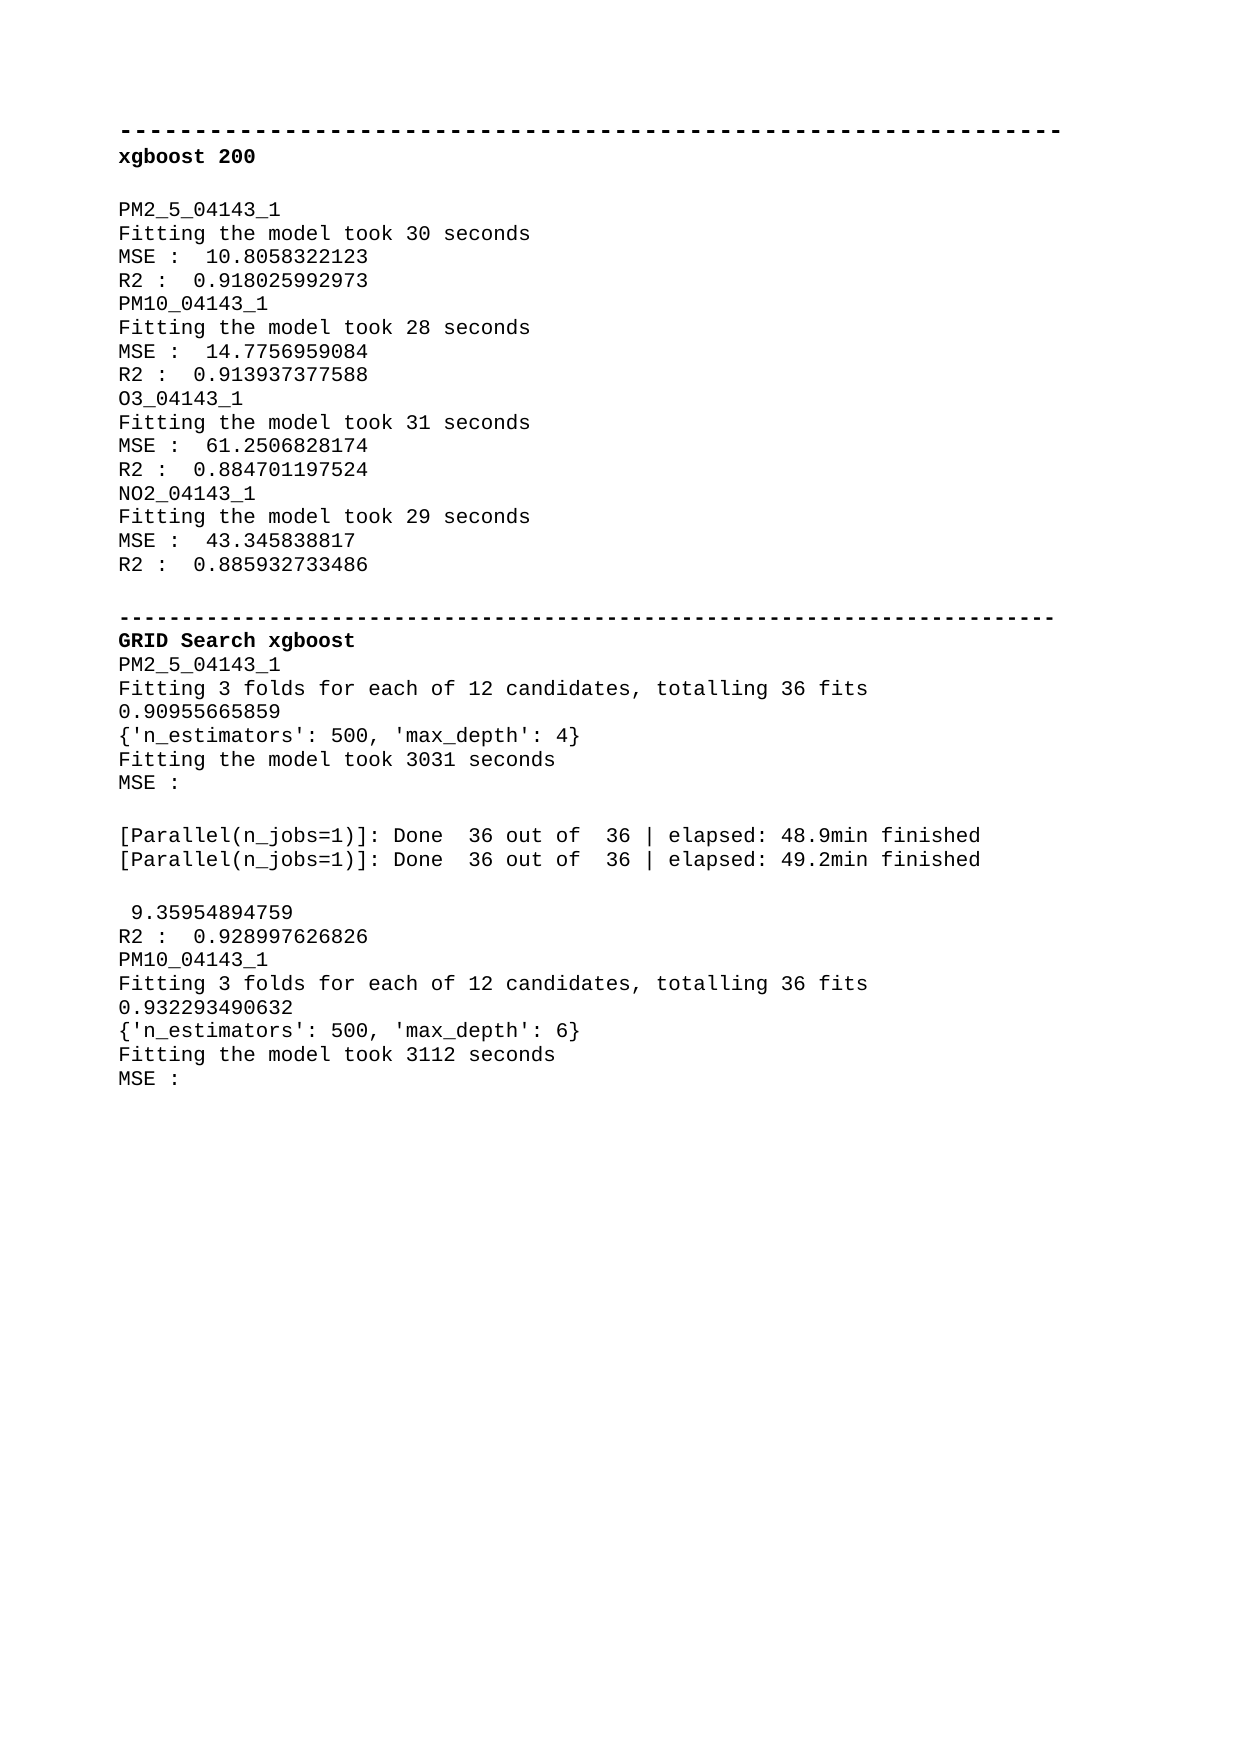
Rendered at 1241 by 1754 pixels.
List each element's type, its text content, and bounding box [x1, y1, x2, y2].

text R2 : 0.918025992973 [118, 270, 1122, 293]
text GRID Search xgboost [118, 630, 1122, 654]
text MSE : [118, 772, 1122, 796]
text --------------------------------------------------------------------------- [118, 607, 1122, 630]
text NO2_04143_1 [118, 483, 1122, 506]
text Fitting the model took 31 seconds [118, 412, 1122, 435]
text Fitting the model took 3112 seconds [118, 1044, 1122, 1068]
text PM2_5_04143_1 [118, 654, 1122, 678]
text Fitting the model took 29 seconds [118, 506, 1122, 530]
text 0.90955665859 [118, 701, 1122, 725]
text [Parallel(n_jobs=1)]: Done 36 out of 36 | elapsed: 49.2min finished [118, 849, 1122, 873]
text Fitting the model took 3031 seconds [118, 748, 1122, 772]
text 0.932293490632 [118, 997, 1122, 1020]
text Fitting 3 folds for each of 12 candidates, totalling 36 fits [118, 678, 1122, 701]
text O3_04143_1 [118, 388, 1122, 412]
text MSE : 14.7756959084 [118, 341, 1122, 364]
text MSE : 43.345838817 [118, 530, 1122, 553]
text [Parallel(n_jobs=1)]: Done 36 out of 36 | elapsed: 48.9min finished [118, 825, 1122, 849]
text PM10_04143_1 [118, 293, 1122, 317]
text Fitting the model took 28 seconds [118, 317, 1122, 341]
text R2 : 0.913937377588 [118, 364, 1122, 388]
text MSE : [118, 1068, 1122, 1091]
text MSE : 61.2506828174 [118, 435, 1122, 459]
text R2 : 0.928997626826 [118, 926, 1122, 949]
text R2 : 0.885932733486 [118, 553, 1122, 577]
text PM10_04143_1 [118, 949, 1122, 973]
text R2 : 0.884701197524 [118, 459, 1122, 483]
text 9.35954894759 [118, 902, 1122, 926]
text {'n_estimators': 500, 'max_depth': 6} [118, 1020, 1122, 1044]
text Fitting the model took 30 seconds [118, 222, 1122, 246]
text MSE : 10.8058322123 [118, 246, 1122, 270]
text Fitting 3 folds for each of 12 candidates, totalling 36 fits [118, 973, 1122, 997]
text PM2_5_04143_1 [118, 199, 1122, 222]
text {'n_estimators': 500, 'max_depth': 4} [118, 725, 1122, 748]
text xgboost 200 [118, 146, 1122, 170]
text --------------------------------------------------------------- [118, 118, 1122, 146]
